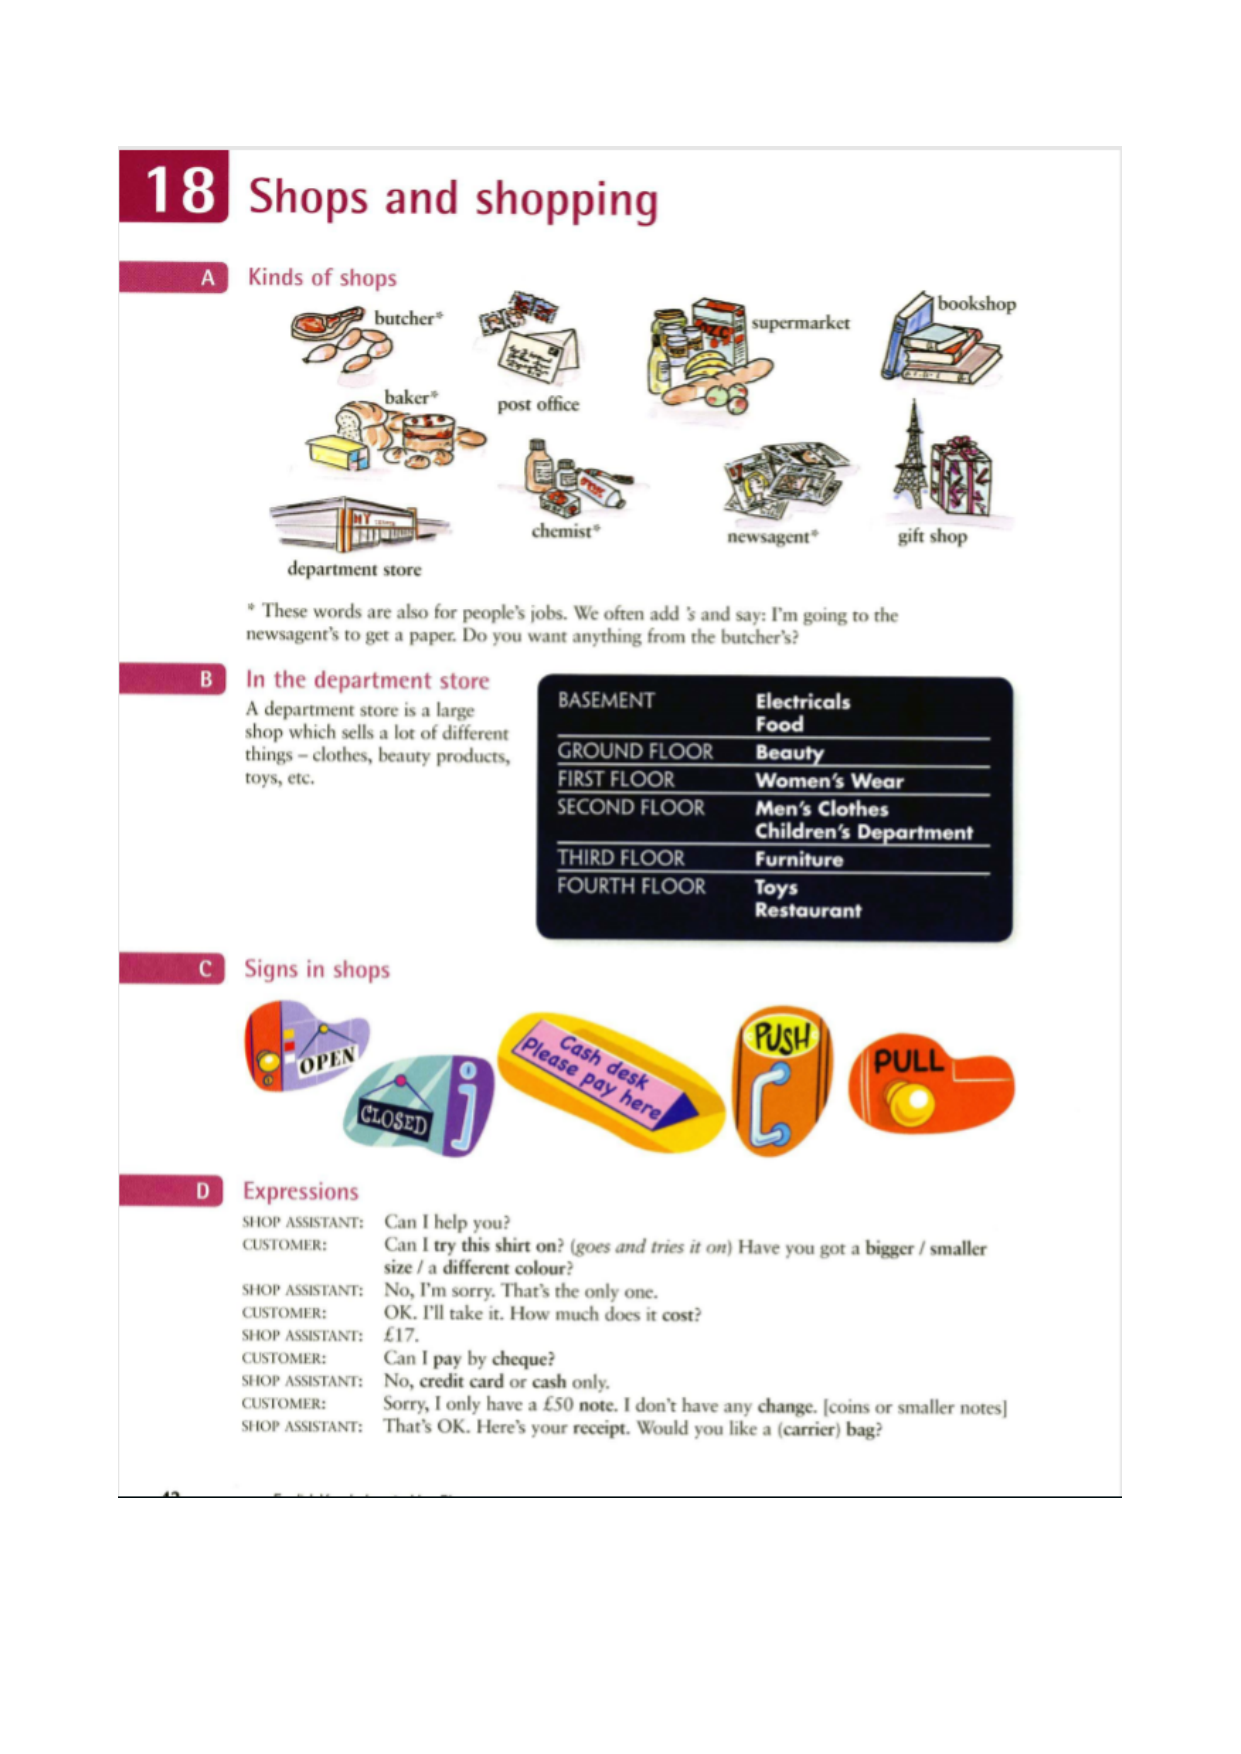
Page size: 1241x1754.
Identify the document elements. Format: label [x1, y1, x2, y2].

picture [118, 146, 1122, 1498]
